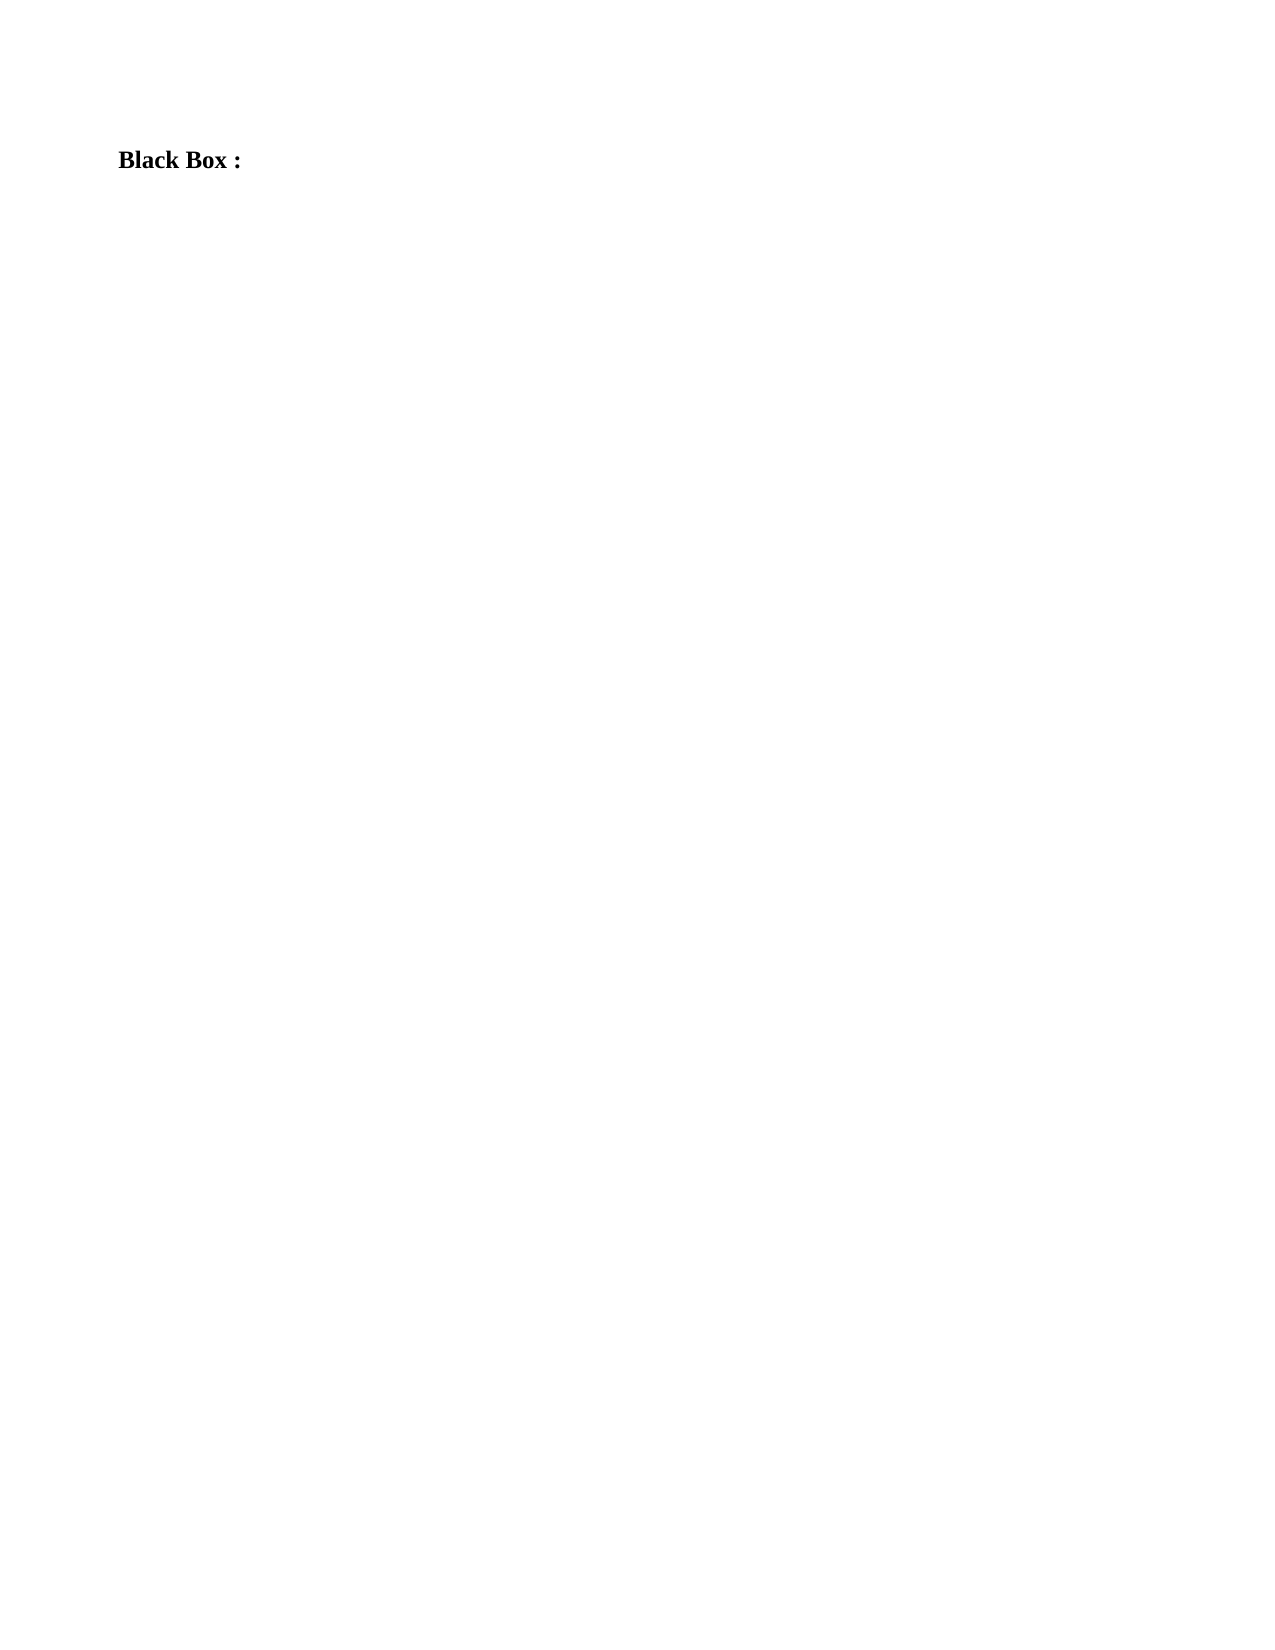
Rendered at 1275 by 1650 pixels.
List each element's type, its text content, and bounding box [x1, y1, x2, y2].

text Black Box : [118, 146, 1157, 173]
